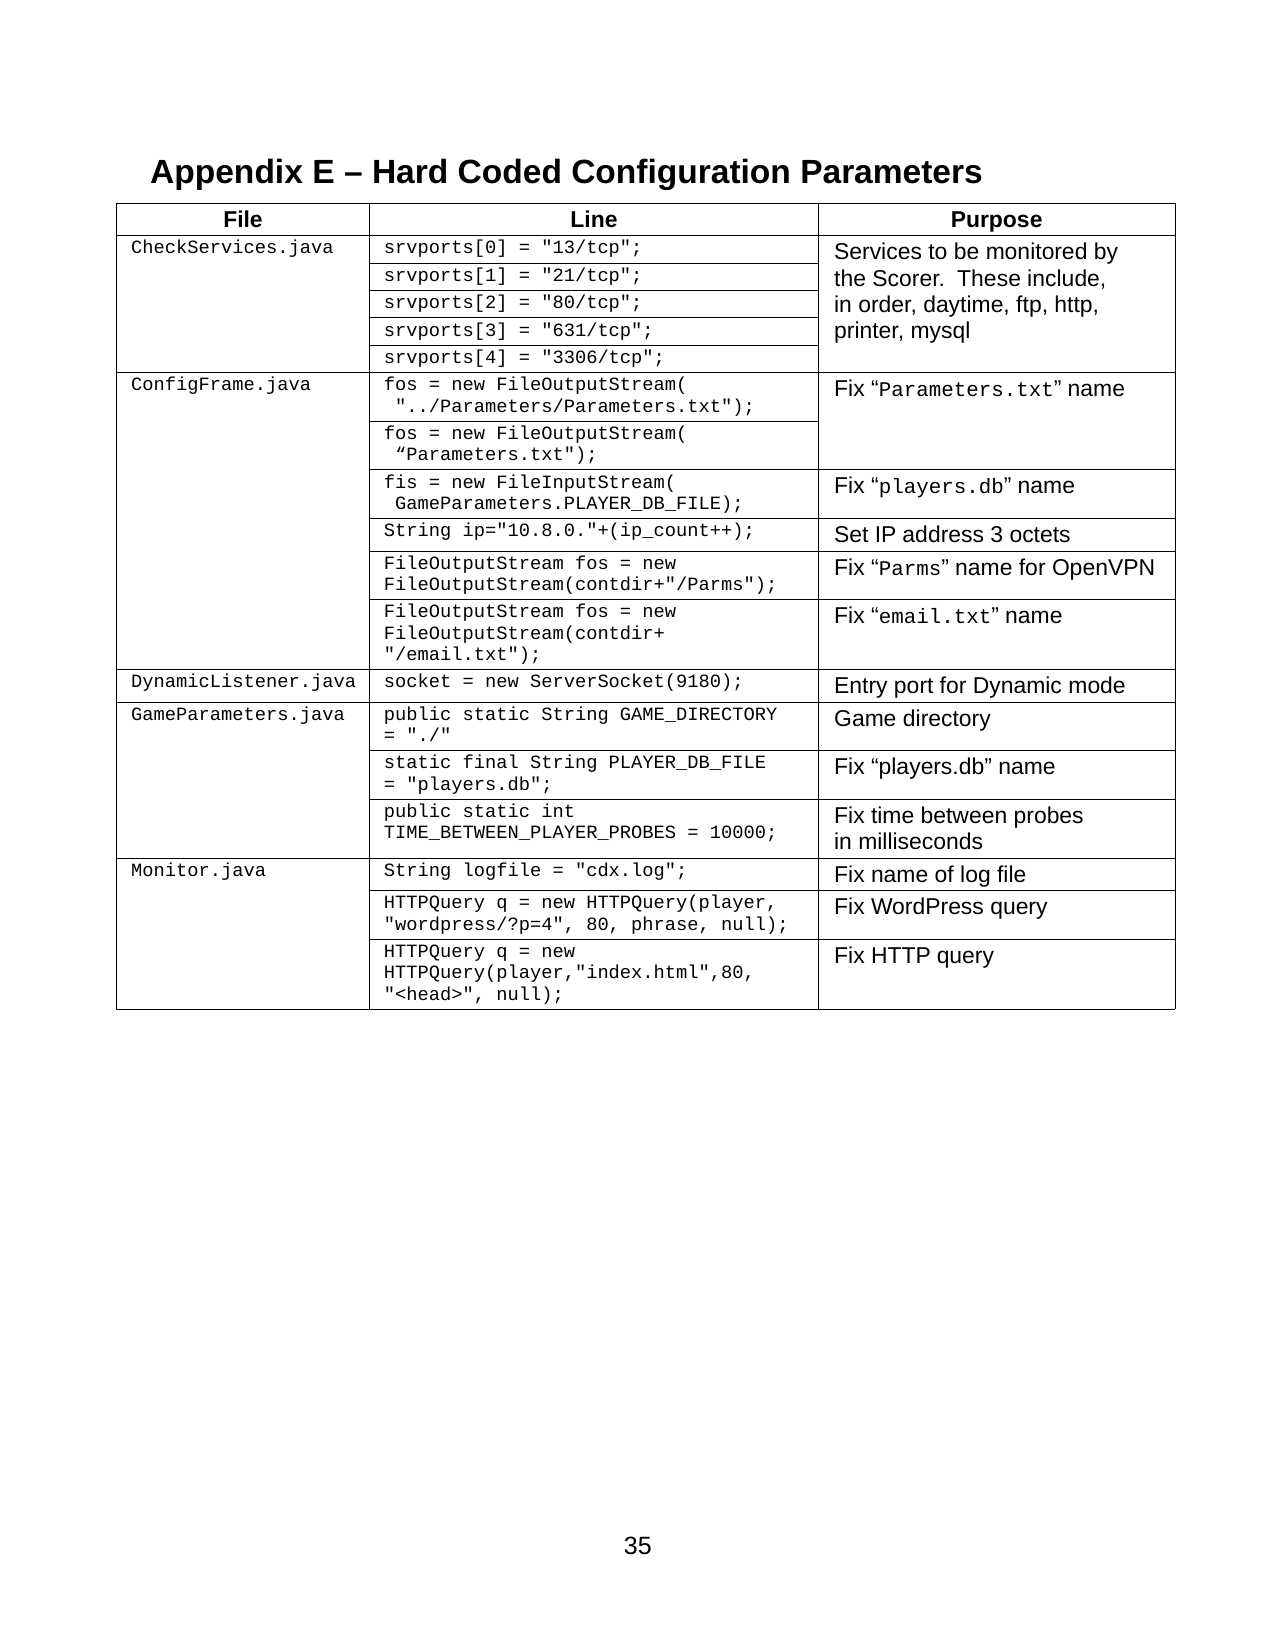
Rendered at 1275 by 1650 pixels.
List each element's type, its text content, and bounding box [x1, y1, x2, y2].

table_cell FileOutputStream fos = new FileOutputStream(contdir+ "/email.txt"); [370, 600, 818, 669]
table_cell String logfile = "cdx.log"; [370, 859, 818, 890]
table_cell Entry port for Dynamic mode [819, 670, 1175, 702]
table_cell Fix “players.db” name [819, 751, 1175, 799]
table_cell fos = new FileOutputStream( “Parameters.txt"); [370, 422, 818, 469]
table_cell fis = new FileInputStream( GameParameters.PLAYER_DB_FILE); [370, 470, 818, 518]
table_cell String ip="10.8.0."+(ip_count++); [370, 519, 818, 551]
table_cell ConfigFrame.java [117, 373, 369, 669]
table_cell HTTPQuery q = new HTTPQuery(player, "wordpress/?p=4", 80, phrase, null); [370, 891, 818, 939]
table_cell FileOutputStream fos = new FileOutputStream(contdir+"/Parms"); [370, 552, 818, 599]
table_cell public static String GAME_DIRECTORY = "./" [370, 703, 818, 750]
table_header File [117, 204, 369, 235]
table_cell Fix “email.txt” name [819, 600, 1175, 669]
table_cell srvports[0] = "13/tcp"; [370, 236, 818, 262]
table_cell Monitor.java [117, 859, 369, 1009]
table_cell Fix “Parameters.txt” name [819, 373, 1175, 469]
table_cell Fix “Parms” name for OpenVPN [819, 552, 1175, 599]
table_cell srvports[1] = "21/tcp"; [370, 264, 818, 290]
table_cell Fix name of log file [819, 859, 1175, 890]
table_cell Fix WordPress query [819, 891, 1175, 939]
table_cell Game directory [819, 703, 1175, 750]
table_cell socket = new ServerSocket(9180); [370, 670, 818, 702]
table_cell Fix time between probes in milliseconds [819, 800, 1175, 858]
table_cell public static int TIME_BETWEEN_PLAYER_PROBES = 10000; [370, 800, 818, 858]
table_cell static final String PLAYER_DB_FILE = "players.db"; [370, 751, 818, 799]
table_cell fos = new FileOutputStream( "../Parameters/Parameters.txt"); [370, 373, 818, 421]
table_cell DynamicListener.java [117, 670, 369, 702]
table_header Purpose [819, 204, 1175, 235]
table_cell GameParameters.java [117, 703, 369, 858]
table_cell CheckServices.java [117, 236, 369, 372]
table_cell srvports[2] = "80/tcp"; [370, 291, 818, 317]
table_cell HTTPQuery q = new HTTPQuery(player,"index.html",80, "<head>", null); [370, 940, 818, 1009]
table_cell Fix HTTP query [819, 940, 1175, 1009]
table_cell Services to be monitored by the Scorer. These include, in order, daytime, ftp, http, printer, mysql [819, 236, 1175, 372]
subtitle Appendix E – Hard Coded Configuration Parameters [150, 151, 1125, 190]
table_cell srvports[3] = "631/tcp"; [370, 318, 818, 345]
table_cell Fix “players.db” name [819, 470, 1175, 518]
table_cell srvports[4] = "3306/tcp"; [370, 346, 818, 372]
table_cell Set IP address 3 octets [819, 519, 1175, 551]
table_header Line [370, 204, 818, 235]
